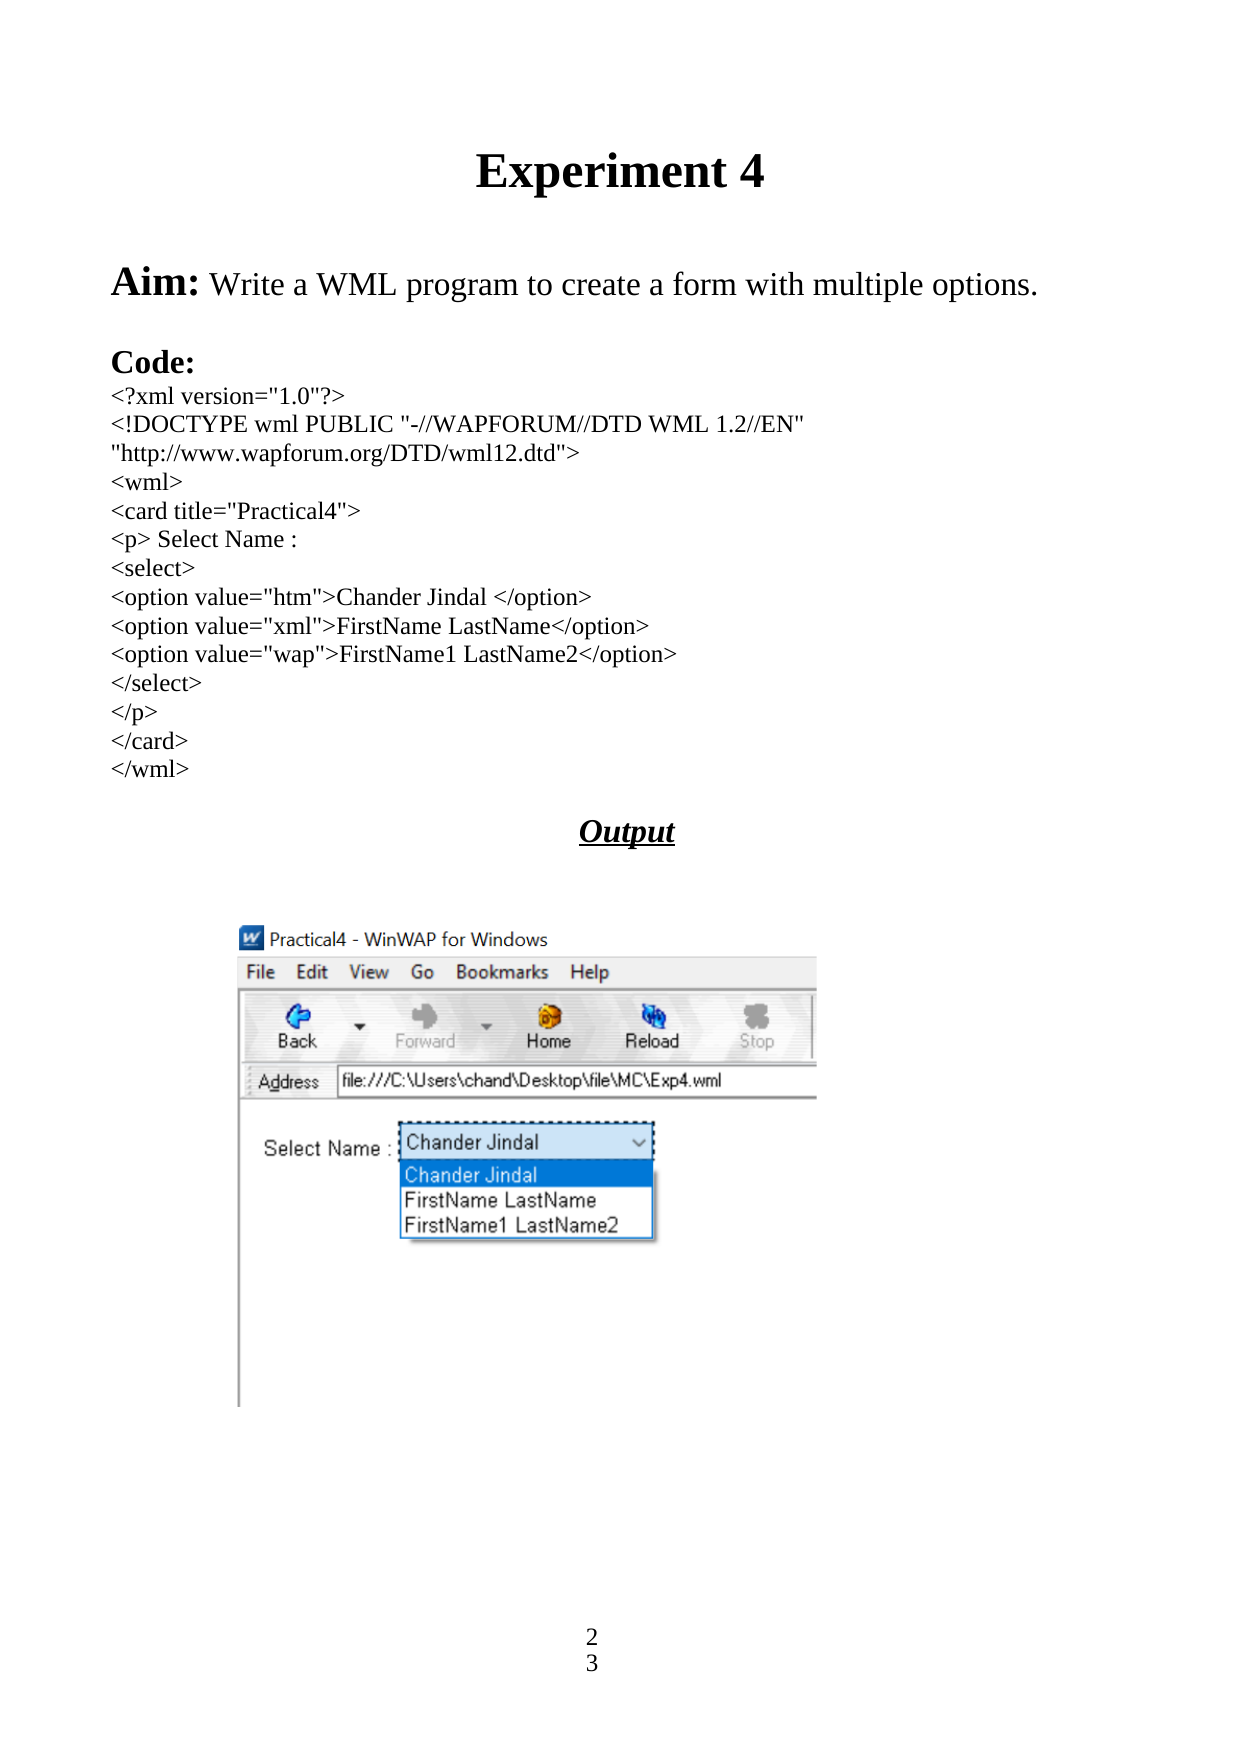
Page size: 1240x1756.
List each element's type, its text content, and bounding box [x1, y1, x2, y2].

text <select> [110, 553, 1146, 582]
text </wml> [110, 754, 1146, 783]
picture [237, 920, 817, 1407]
text <p> Select Name : [110, 524, 1146, 553]
text </select> [110, 668, 1146, 697]
text Code: [110, 342, 1146, 381]
text <option value="xml">FirstName LastName</option> [110, 611, 1146, 639]
text <card title="Practical4"> [110, 496, 1146, 524]
text Output [110, 811, 1146, 850]
text <wml> [110, 467, 1146, 496]
text <!DOCTYPE wml PUBLIC "-//WAPFORUM//DTD WML 1.2//EN" [110, 409, 1146, 438]
text <option value="htm">Chander Jindal </option> [110, 582, 1146, 611]
text <option value="wap">FirstName1 LastName2</option> [110, 639, 1146, 668]
text </p> [110, 697, 1146, 726]
text Aim: Write a WML program to create a form with multiple options. [110, 256, 1146, 304]
list Experiment 4 [400, 142, 1146, 199]
text <?xml version="1.0"?> [110, 381, 1146, 409]
text </card> [110, 726, 1146, 754]
text "http://www.wapforum.org/DTD/wml12.dtd"> [110, 438, 1146, 467]
